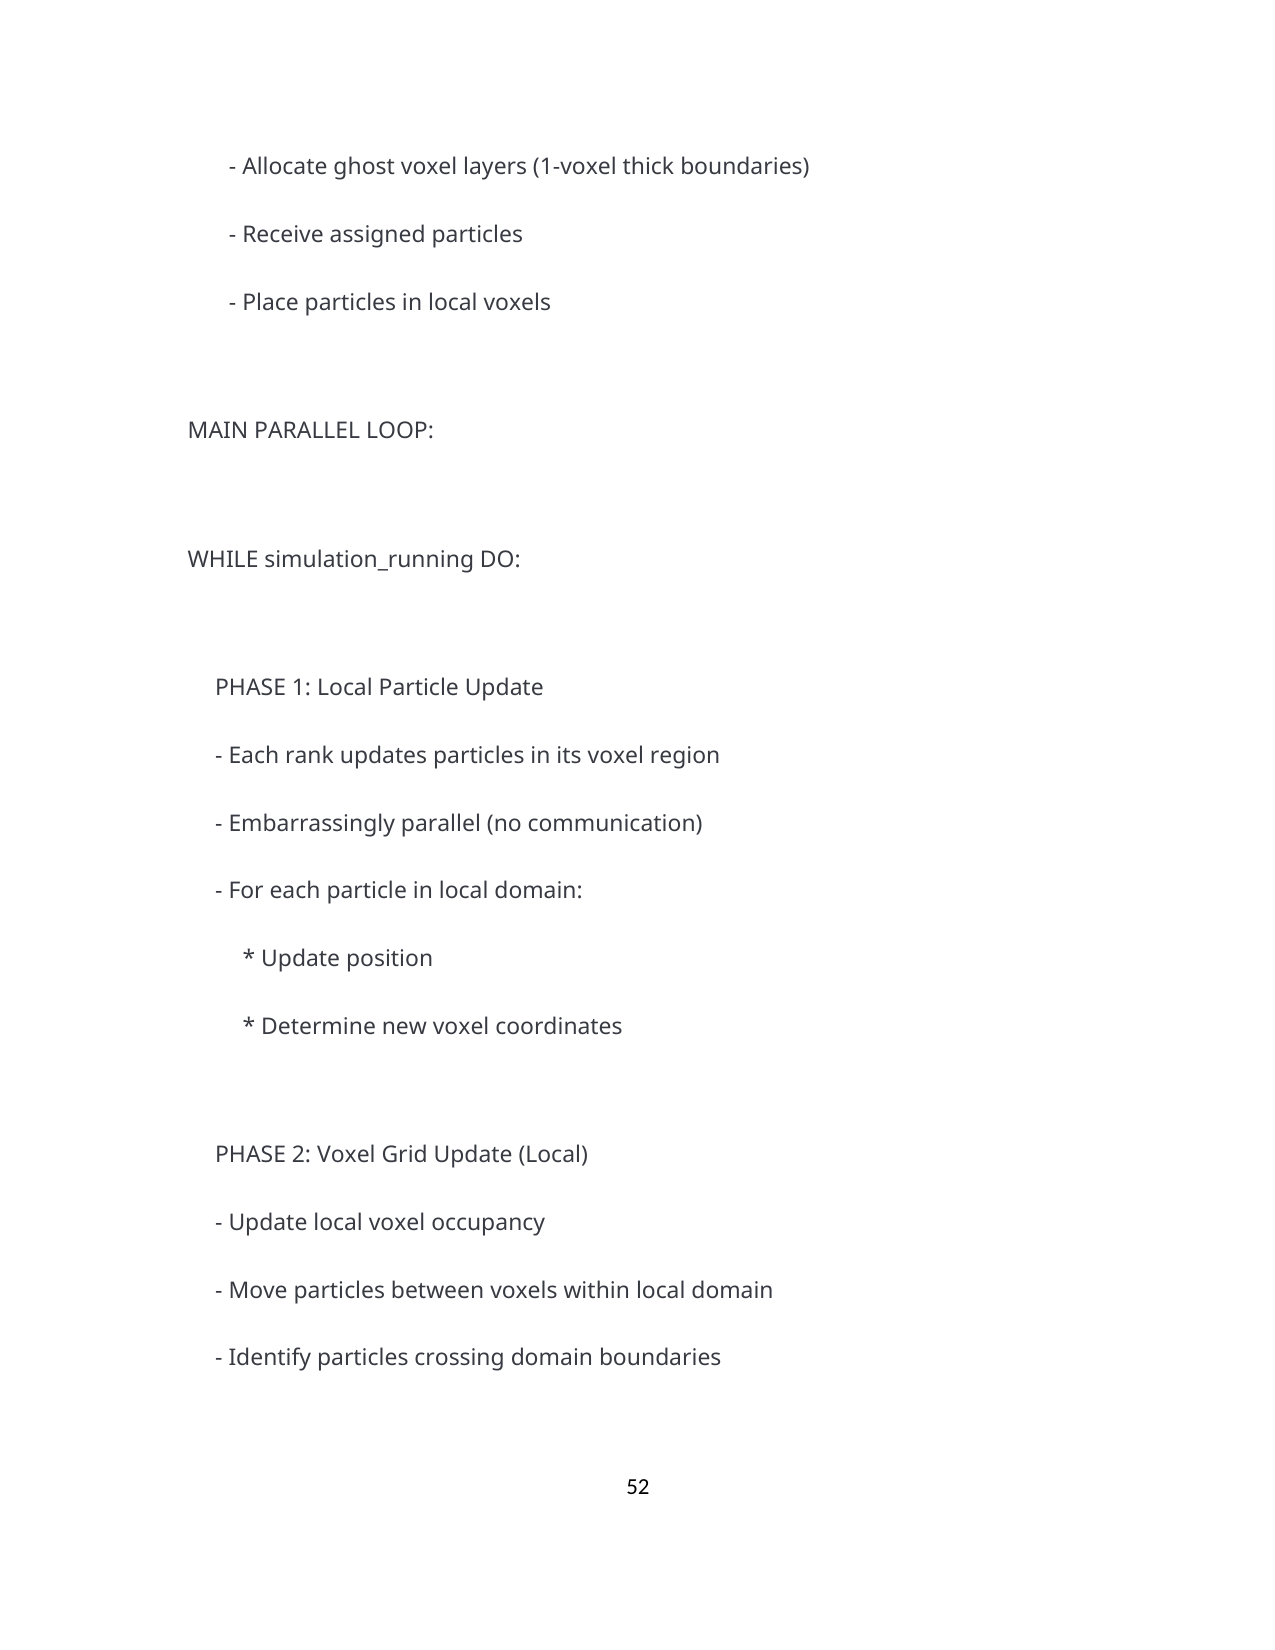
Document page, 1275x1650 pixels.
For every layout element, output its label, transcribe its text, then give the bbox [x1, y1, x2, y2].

text * Update position [187, 942, 1087, 973]
text WHILE simulation_running DO: [187, 542, 1087, 574]
text - Place particles in local voxels [187, 285, 1087, 317]
text - Move particles between voxels within local domain [187, 1273, 1087, 1305]
text - Receive assigned particles [187, 218, 1087, 249]
text - Identify particles crossing domain boundaries [187, 1341, 1087, 1372]
text PHASE 2: Voxel Grid Update (Local) [187, 1138, 1087, 1169]
text - Allocate ghost voxel layers (1-voxel thick boundaries) [187, 150, 1087, 181]
text - Each rank updates particles in its voxel region [187, 739, 1087, 770]
text - Embarrassingly parallel (no communication) [187, 806, 1087, 838]
text PHASE 1: Local Particle Update [187, 671, 1087, 702]
text * Determine new voxel coordinates [187, 1009, 1087, 1041]
text - For each particle in local domain: [187, 874, 1087, 905]
text MAIN PARALLEL LOOP: [187, 414, 1087, 445]
text - Update local voxel occupancy [187, 1206, 1087, 1237]
